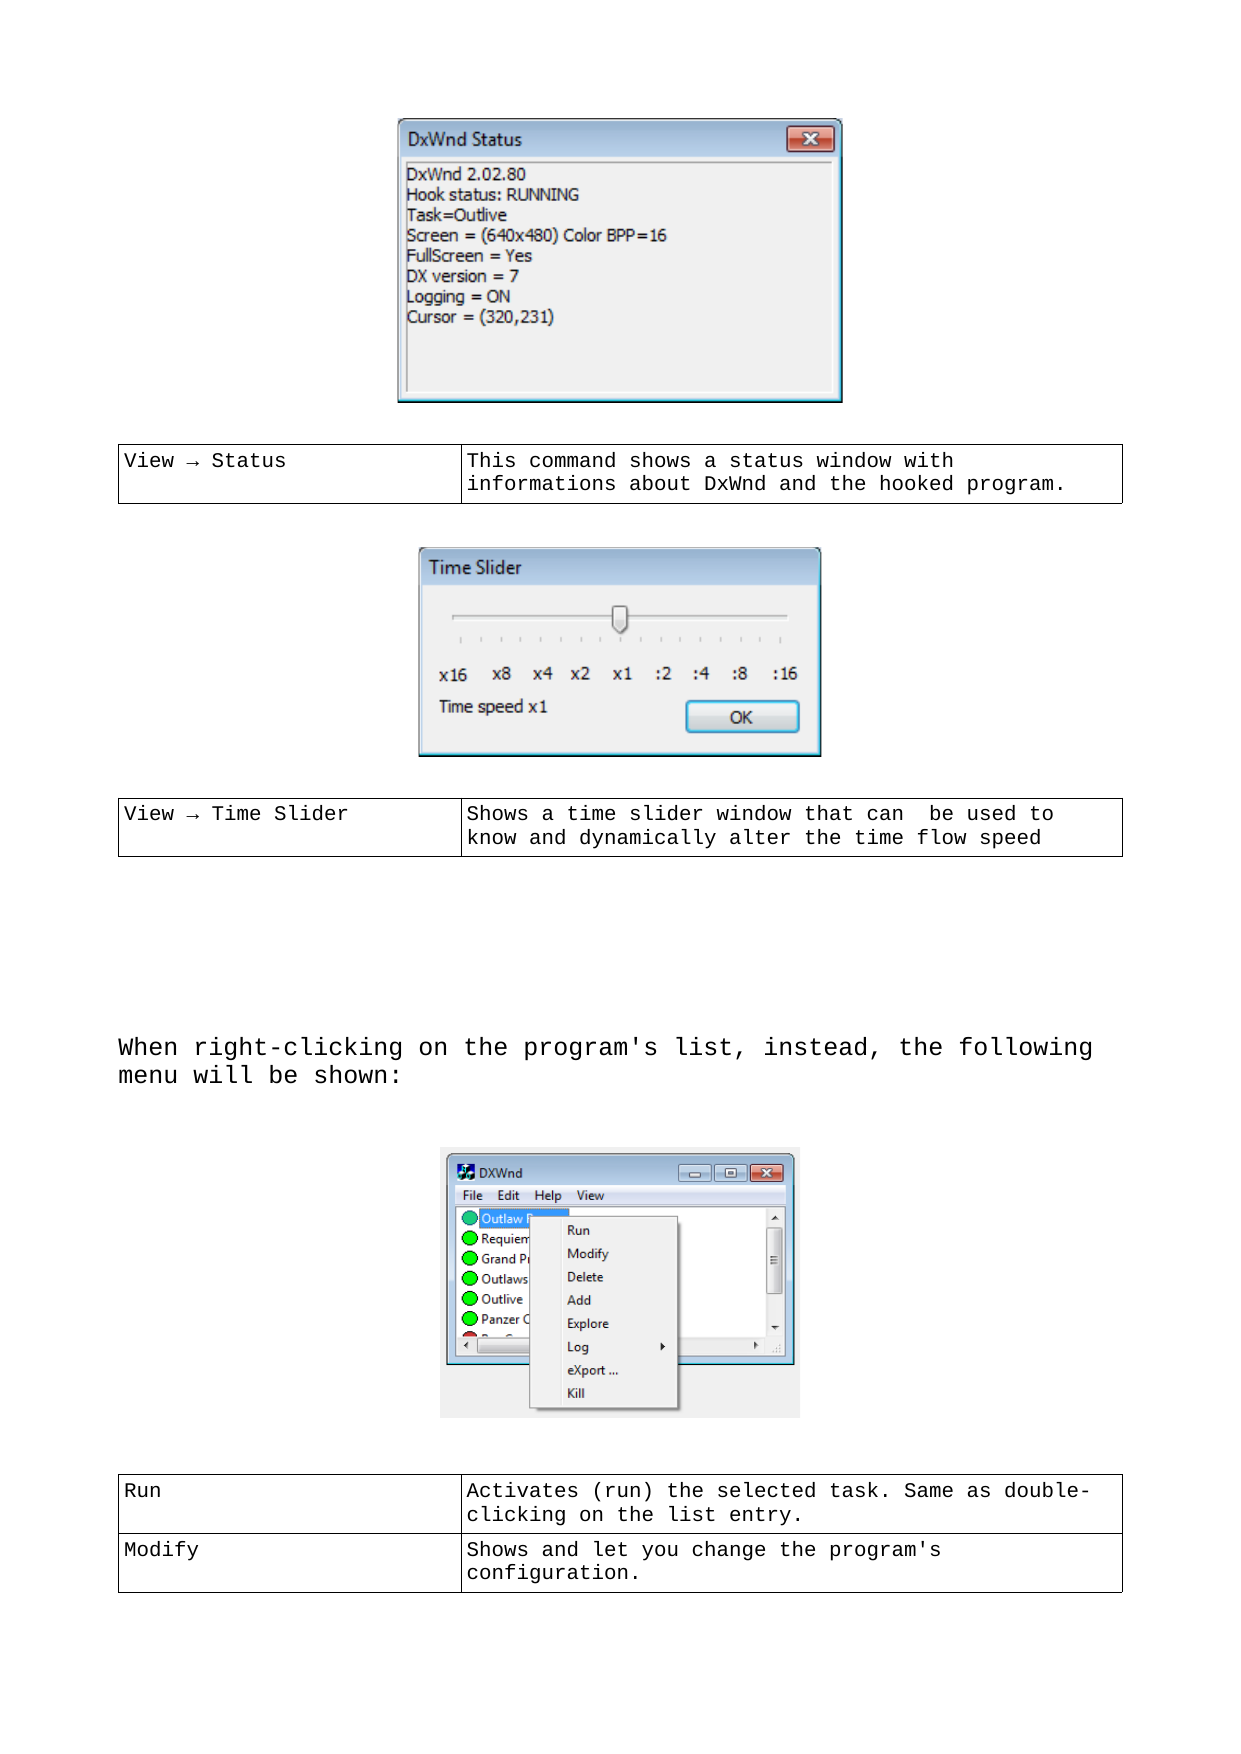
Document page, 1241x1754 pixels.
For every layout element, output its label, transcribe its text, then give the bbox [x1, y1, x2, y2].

table_cell Shows and let you change the program's configuration. [462, 1534, 1122, 1592]
picture [418, 547, 822, 757]
picture [397, 118, 843, 403]
table_header View → Time Slider [119, 799, 461, 856]
table_header This command shows a status window with informations about DxWnd and the hooked program. [462, 445, 1122, 503]
table_header View → Status [119, 445, 461, 503]
table_header Shows a time slider window that can be used to know and dynamically alter the time flow speed [462, 799, 1122, 856]
picture [440, 1147, 800, 1418]
table_cell Modify [119, 1534, 461, 1592]
table_header Run [119, 1475, 461, 1533]
text When right-clicking on the program's list, instead, the following menu will be shown: [118, 1034, 1122, 1091]
table_header Activates (run) the selected task. Same as double-clicking on the list entry. [462, 1475, 1122, 1533]
